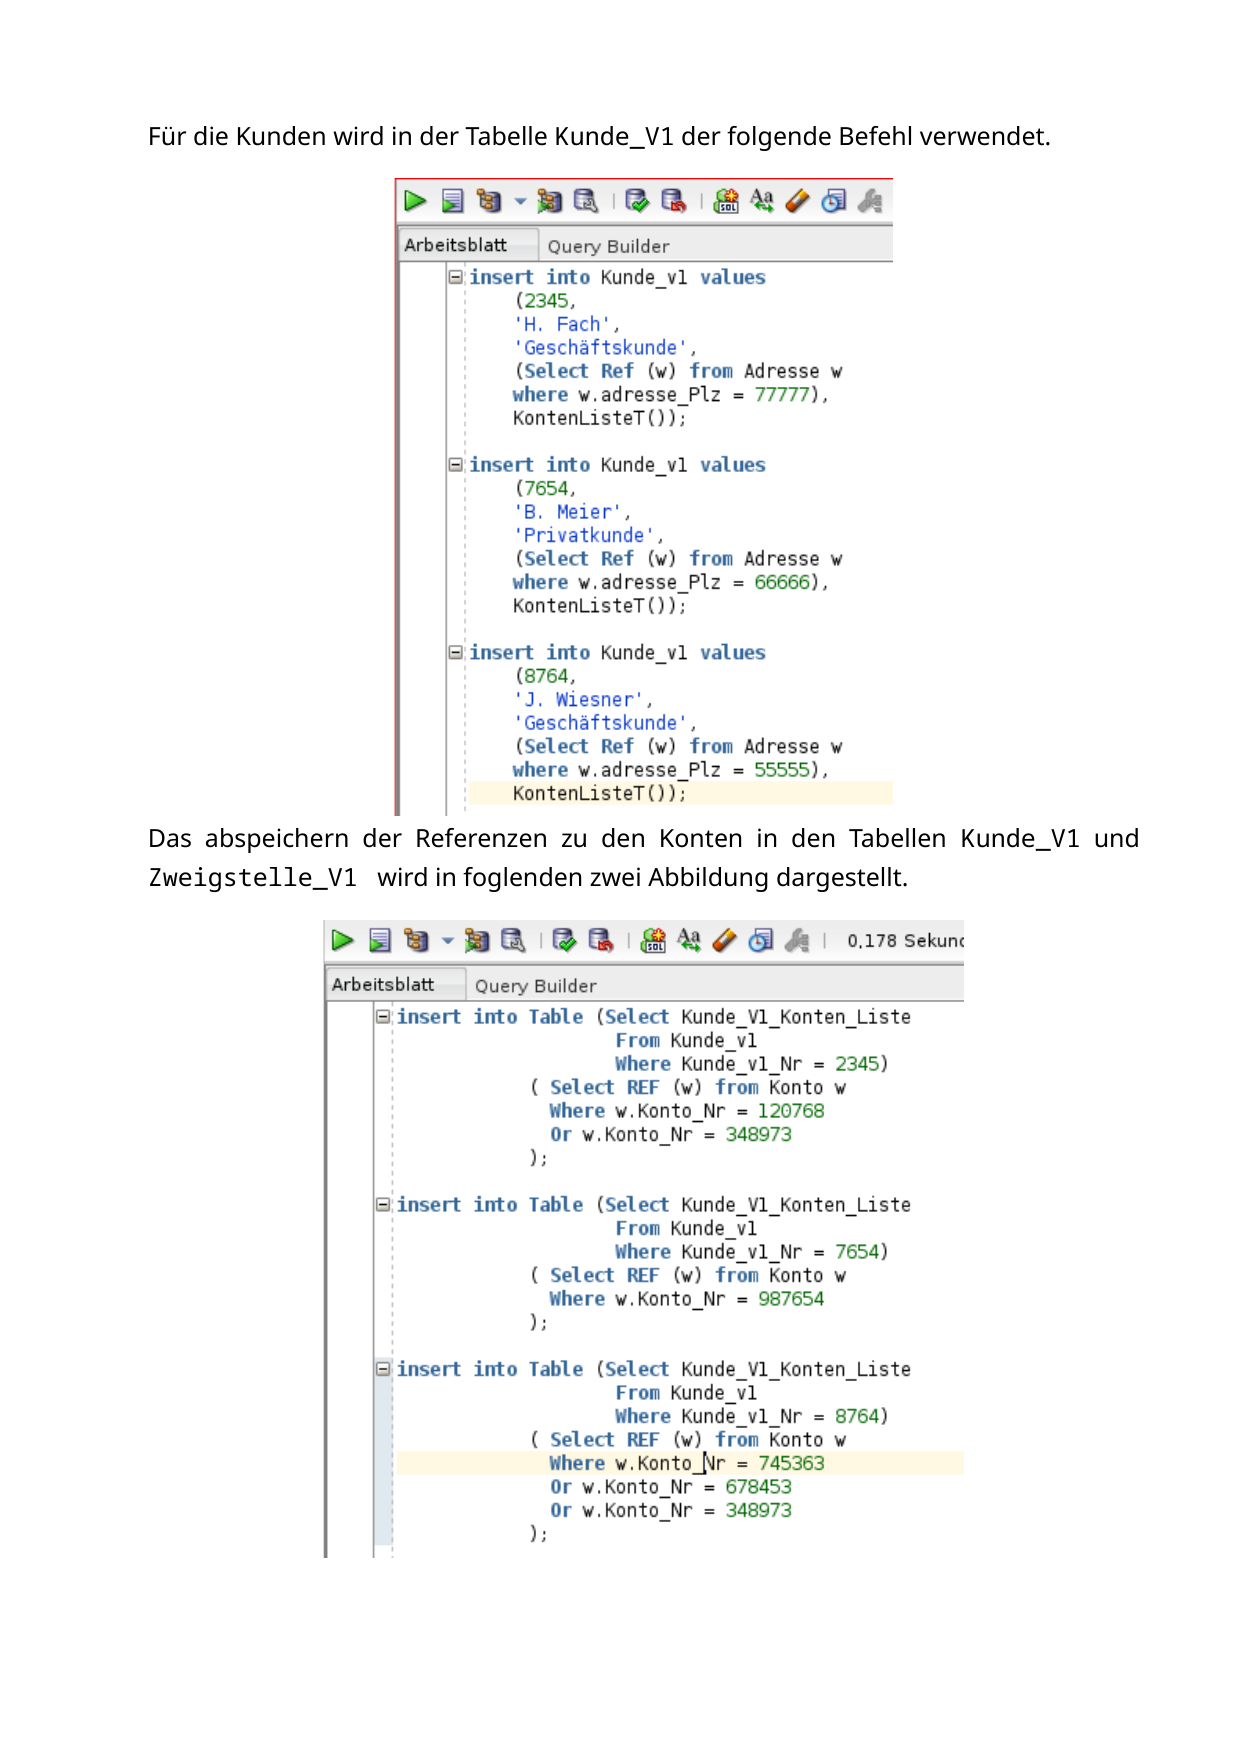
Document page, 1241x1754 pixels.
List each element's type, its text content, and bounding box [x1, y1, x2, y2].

picture [394, 178, 893, 816]
text Das abspeichern der Referenzen zu den Konten in den Tabellen Kunde_V1 und Zweigstelle_V1 wird in foglenden zwei Abbildung dargestellt. [148, 178, 1140, 894]
picture [323, 920, 964, 1558]
text Für die Kunden wird in der Tabelle Kunde_V1 der folgende Befehl verwendet. [148, 118, 1140, 152]
